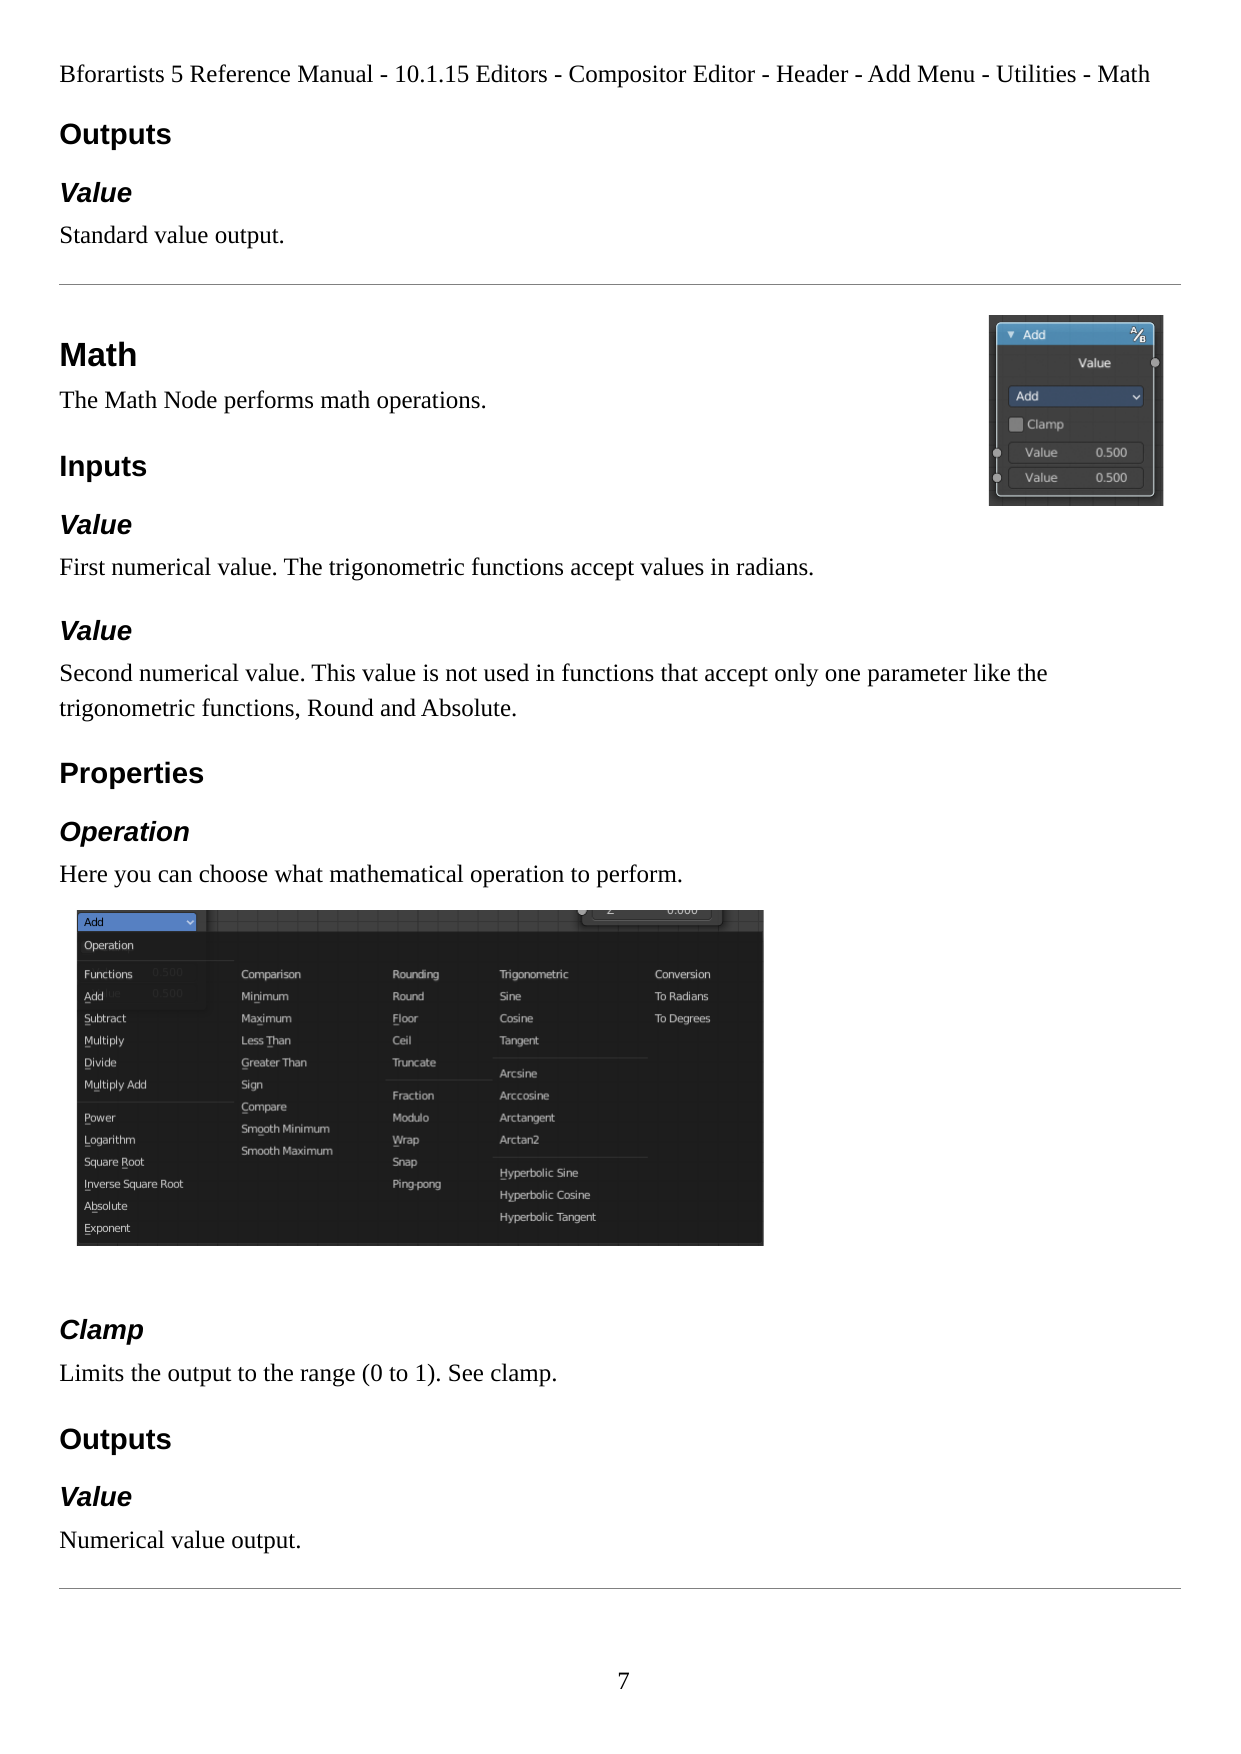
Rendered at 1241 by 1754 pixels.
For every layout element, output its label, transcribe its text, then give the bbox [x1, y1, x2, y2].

text First numerical value. The trigonometric functions accept values in radians. [59, 552, 1181, 581]
subtitle [1164, 334, 1181, 373]
text Limits the output to the range (0 to 1). See clamp. [59, 1358, 1181, 1387]
picture [76, 910, 764, 1246]
subtitle Properties [59, 756, 1181, 790]
subtitle Outputs [59, 117, 1181, 151]
subtitle Value [59, 614, 1181, 646]
text Second numerical value. This value is not used in functions that accept only one parameter like the trigonometric functions, Round and Absolute. [59, 658, 1181, 722]
text Standard value output. [59, 220, 1181, 249]
subtitle Value [59, 1480, 1181, 1512]
subtitle Outputs [59, 1422, 1181, 1455]
picture [988, 315, 1164, 506]
subtitle Value [59, 176, 1181, 208]
subtitle [1164, 449, 1181, 483]
subtitle Inputs [59, 449, 988, 483]
subtitle Clamp [59, 1314, 1181, 1346]
text Numerical value output. [59, 1525, 1181, 1553]
subtitle Operation [59, 815, 1181, 847]
text The Math Node performs math operations. [59, 386, 988, 414]
subtitle Value [59, 508, 1181, 540]
text Here you can choose what mathematical operation to perform. [59, 859, 1181, 888]
subtitle Math [59, 334, 988, 373]
